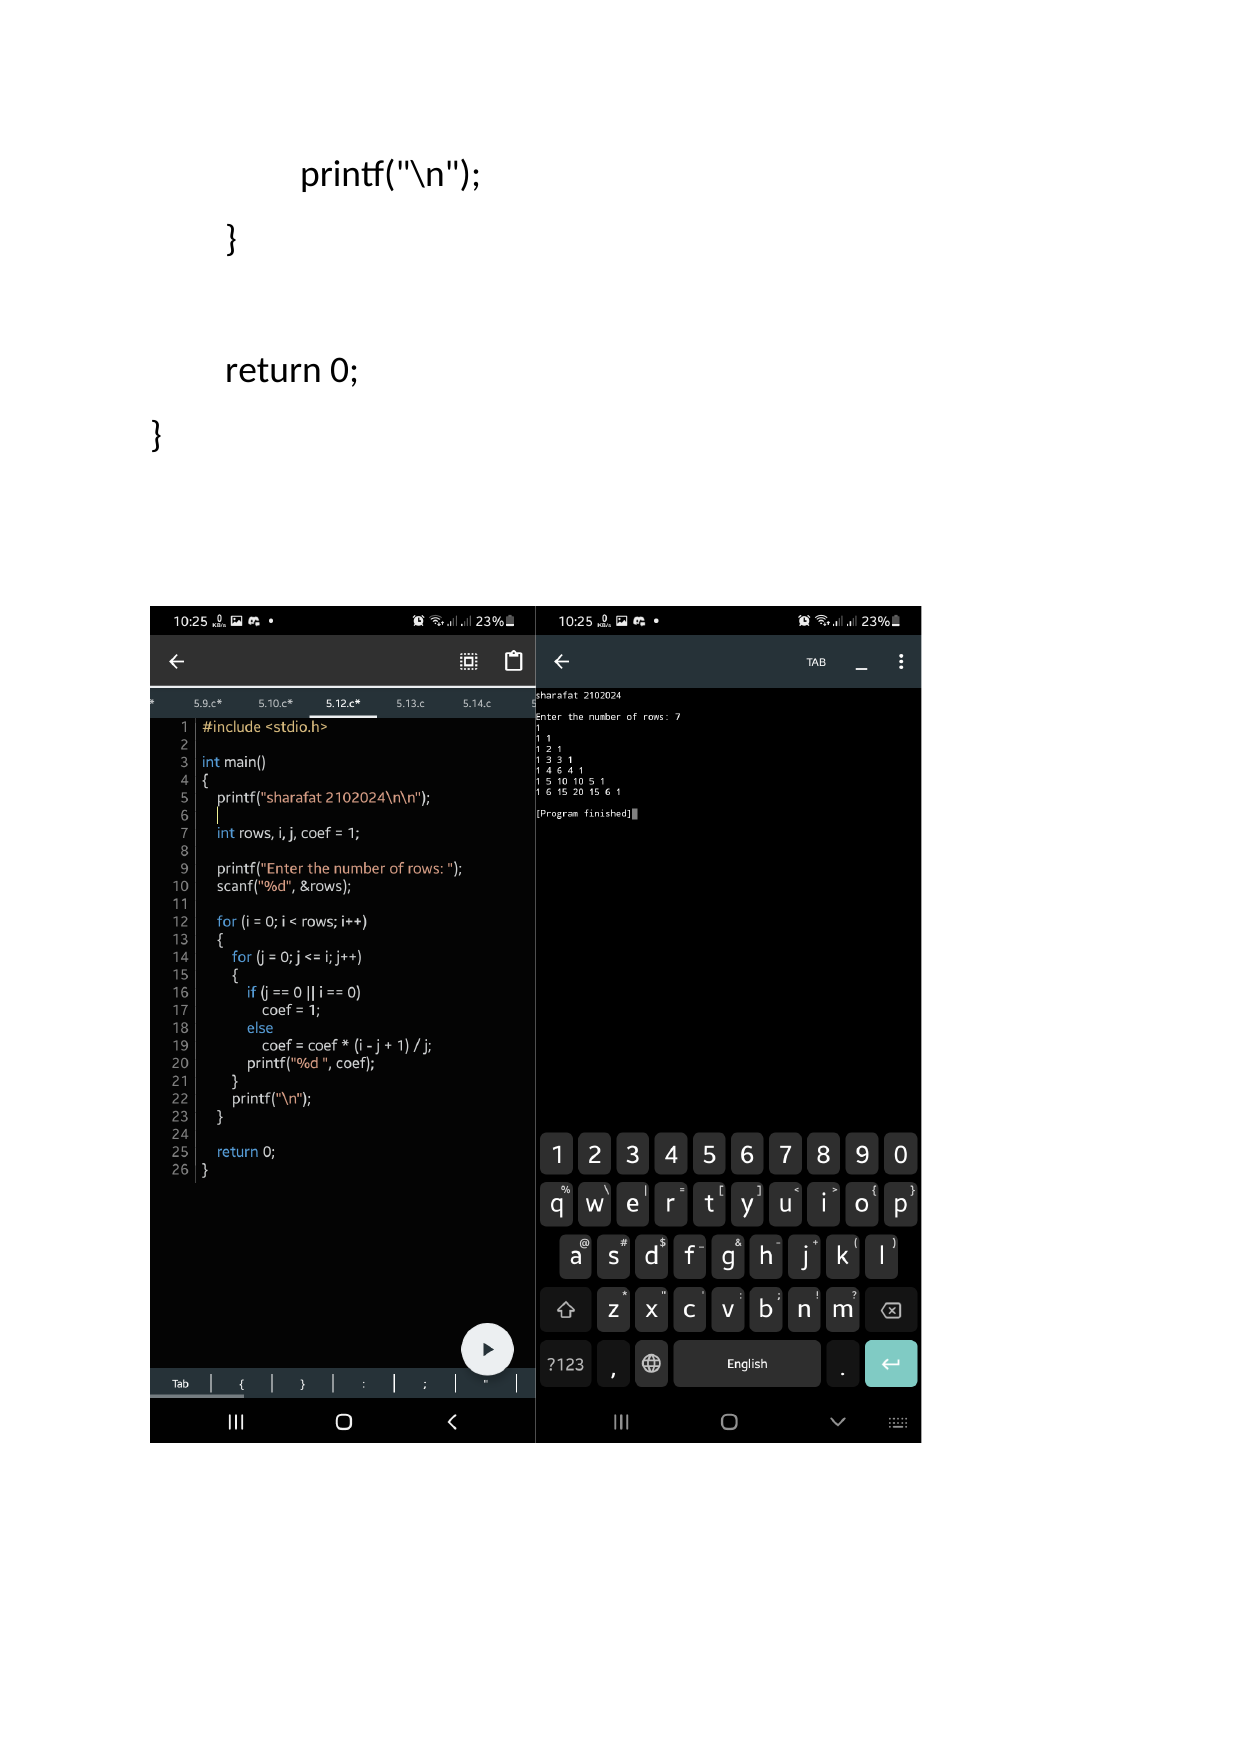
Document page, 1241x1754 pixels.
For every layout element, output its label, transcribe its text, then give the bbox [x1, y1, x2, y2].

text } [150, 215, 1090, 261]
text } [150, 411, 1090, 457]
text return 0; [150, 346, 1090, 391]
text printf("\n"); [150, 150, 1090, 196]
picture [150, 606, 922, 1443]
